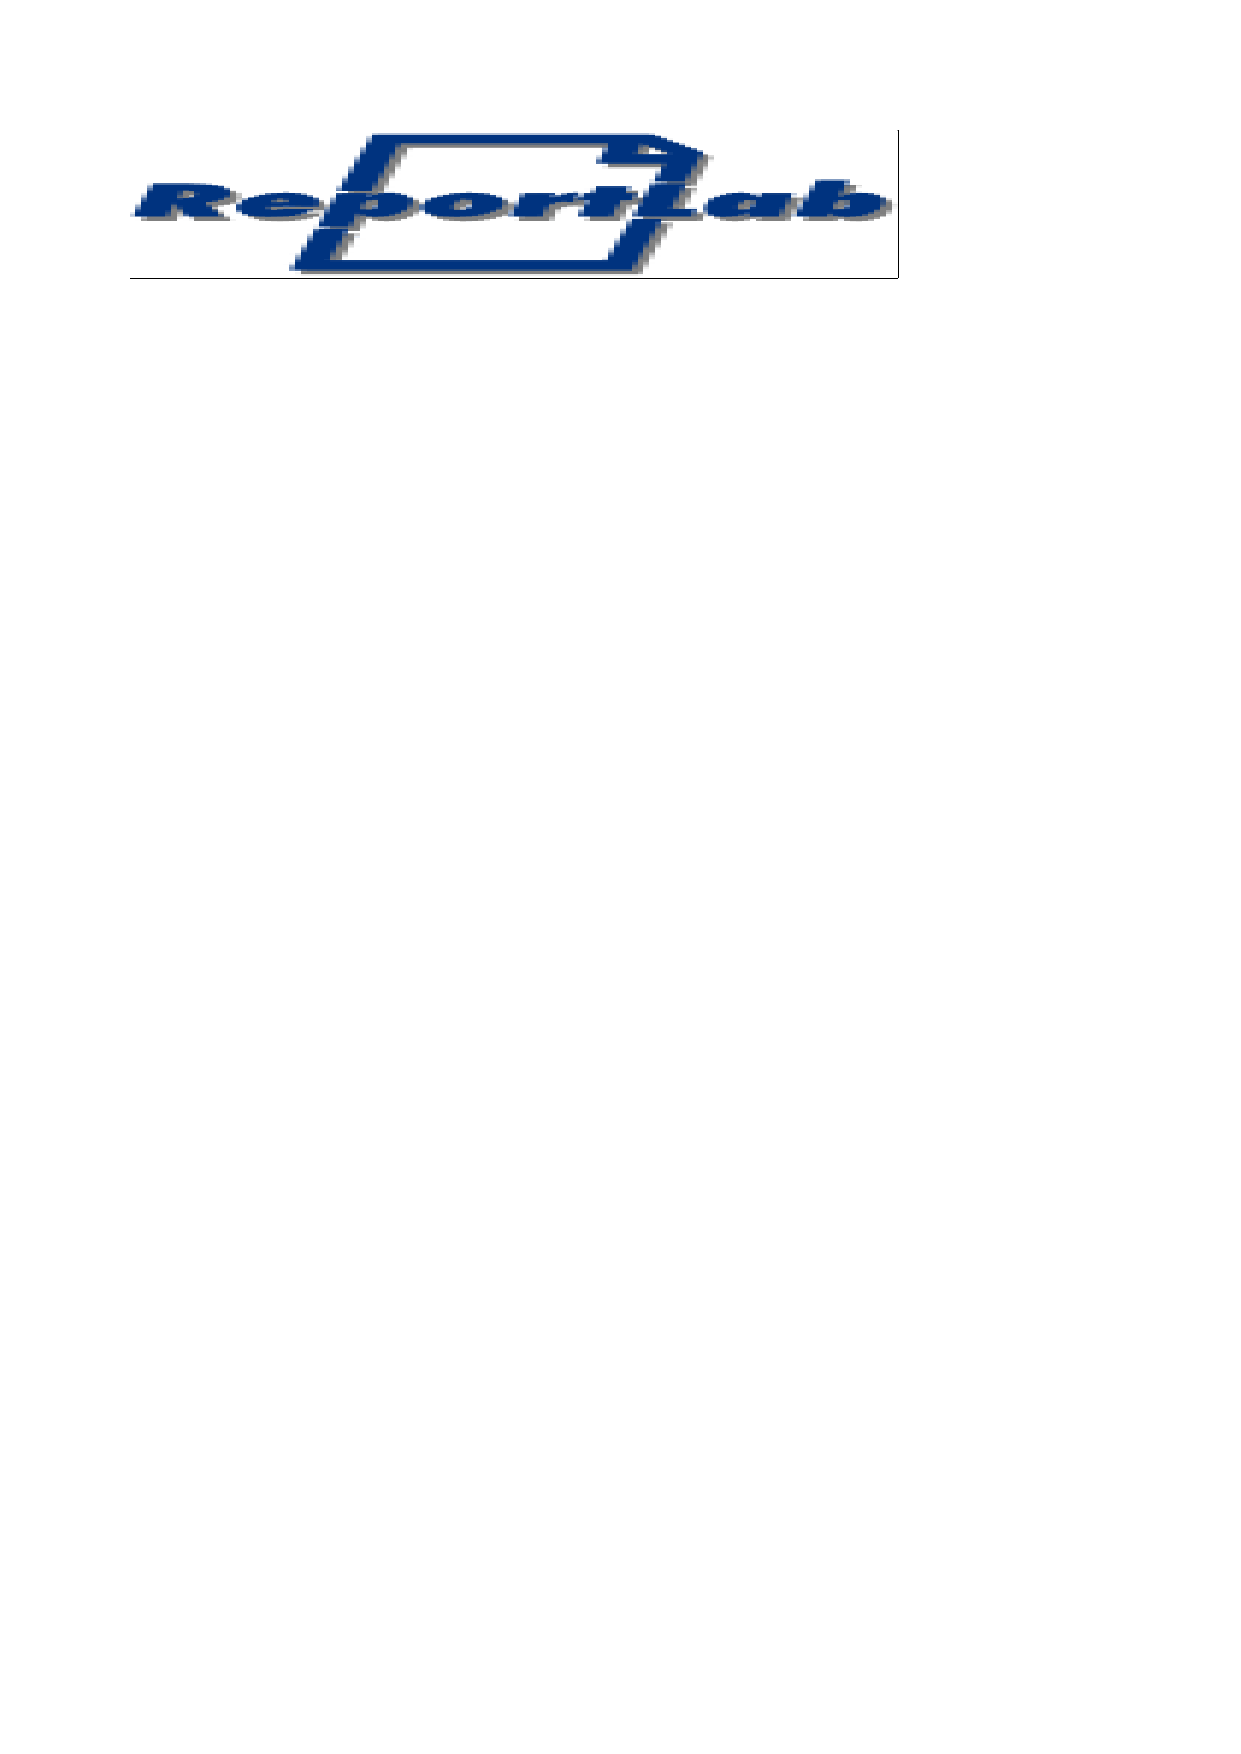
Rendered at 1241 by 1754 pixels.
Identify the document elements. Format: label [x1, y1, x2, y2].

table_header [118, 118, 1122, 236]
